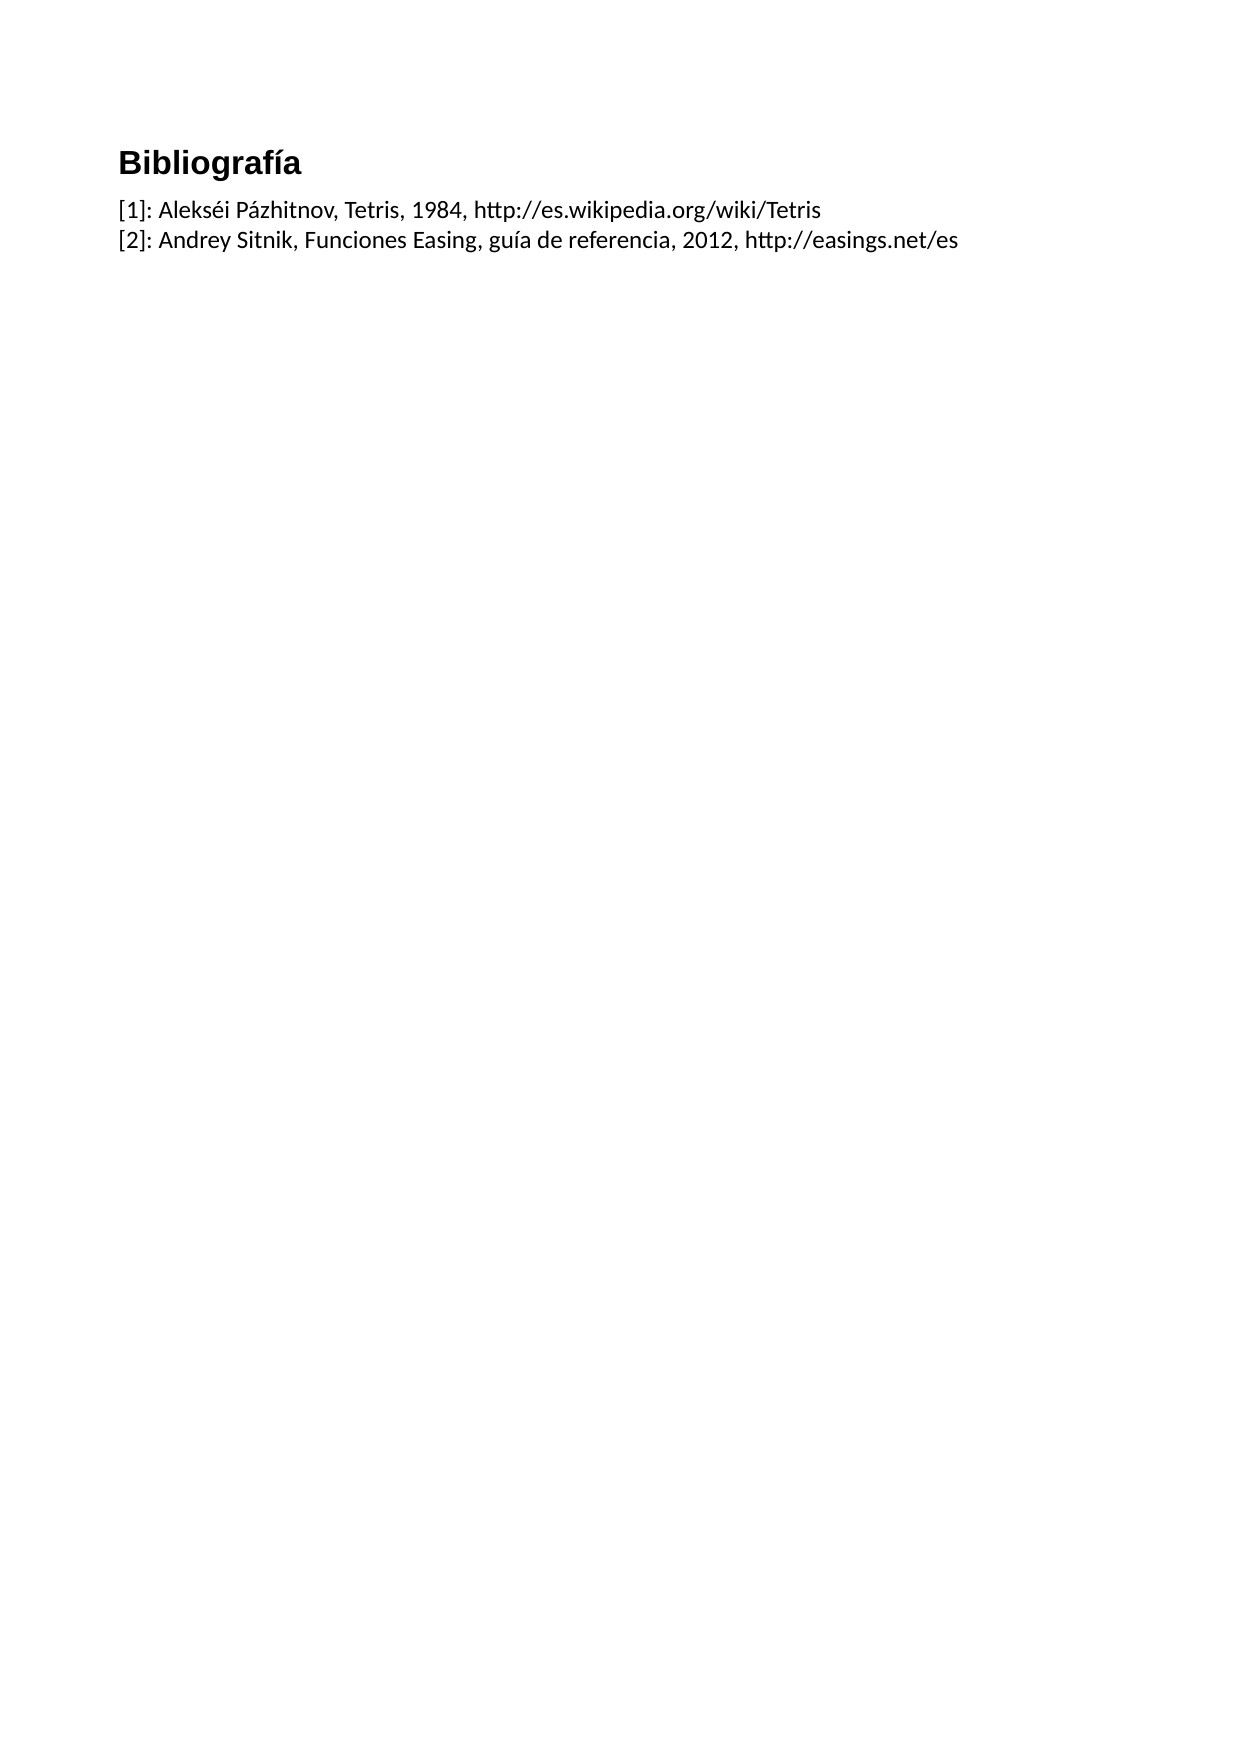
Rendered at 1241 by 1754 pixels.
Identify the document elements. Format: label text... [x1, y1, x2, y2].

text [1]: Alekséi Pázhitnov, Tetris, 1984, http://es.wikipedia.org/wiki/Tetris [118, 194, 1122, 224]
text [2]: Andrey Sitnik, Funciones Easing, guía de referencia, 2012, http://easings.net/es [118, 224, 1122, 255]
subtitle Bibliografía [118, 143, 1122, 182]
